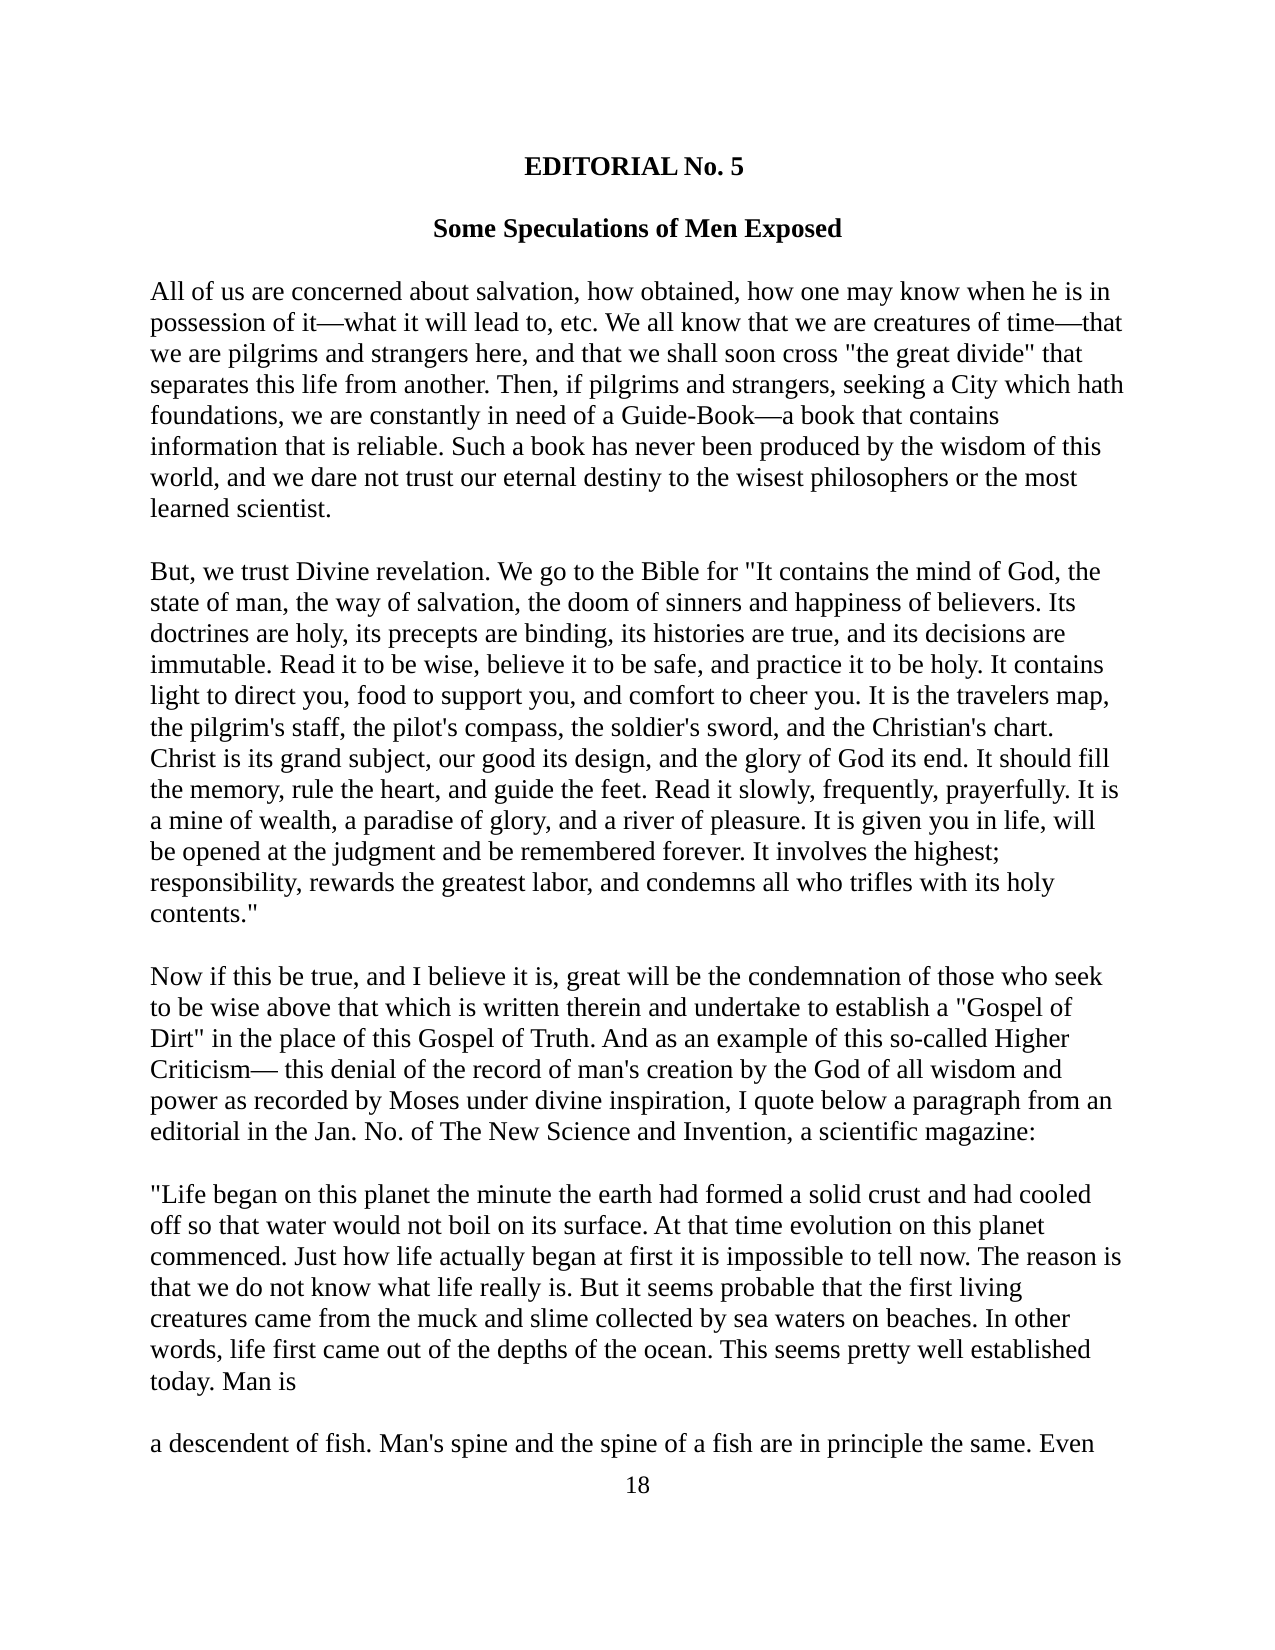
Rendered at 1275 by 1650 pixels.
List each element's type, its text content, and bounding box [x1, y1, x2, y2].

text All of us are concerned about salvation, how obtained, how one may know when he is in possession of it—what it will lead to, etc. We all know that we are creatures of time—that we are pilgrims and strangers here, and that we shall soon cross "the great divide" that separates this life from another. Then, if pilgrims and strangers, seeking a City which hath foundations, we are constantly in need of a Guide-Book—a book that contains information that is reliable. Such a book has never been produced by the wisdom of this world, and we dare not trust our eternal destiny to the wisest philosophers or the most learned scientist. [150, 274, 1125, 524]
text Now if this be true, and I believe it is, great will be the condemnation of those who seek to be wise above that which is written therein and undertake to establish a "Gospel of Dirt" in the place of this Gospel of Truth. And as an example of this so-called Higher Criticism— this denial of the record of man's creation by the God of all wisdom and power as recorded by Moses under divine inspiration, I quote below a paragraph from an editorial in the Jan. No. of The New Science and Invention, a scientific magazine: [150, 960, 1125, 1147]
text "Life began on this planet the minute the earth had formed a solid crust and had cooled off so that water would not boil on its surface. At that time evolution on this planet commenced. Just how life actually began at first it is impossible to tell now. The reason is that we do not know what life really is. But it seems probable that the first living creatures came from the muck and slime collected by sea waters on beaches. In other words, life first came out of the depths of the ocean. This seems pretty well established today. Man is [150, 1178, 1125, 1396]
text Some Speculations of Men Exposed [150, 212, 1125, 243]
text But, we trust Divine revelation. We go to the Bible for "It contains the mind of God, the state of man, the way of salvation, the doom of sinners and happiness of believers. Its doctrines are holy, its precepts are binding, its histories are true, and its decisions are immutable. Read it to be wise, believe it to be safe, and practice it to be holy. It contains light to direct you, food to support you, and comfort to cheer you. It is the travelers map, the pilgrim's staff, the pilot's compass, the soldier's sword, and the Christian's chart. Christ is its grand subject, our good its design, and the glory of God its end. It should fill the memory, rule the heart, and guide the feet. Read it slowly, frequently, prayerfully. It is a mine of wealth, a paradise of glory, and a river of pleasure. It is given you in life, will be opened at the judgment and be remembered forever. It involves the highest; responsibility, rewards the greatest labor, and condemns all who trifles with its holy contents." [150, 555, 1125, 929]
text a descendent of fish. Man's spine and the spine of a fish are in principle the same. Even [150, 1427, 1125, 1458]
text EDITORIAL No. 5 [150, 150, 1125, 181]
